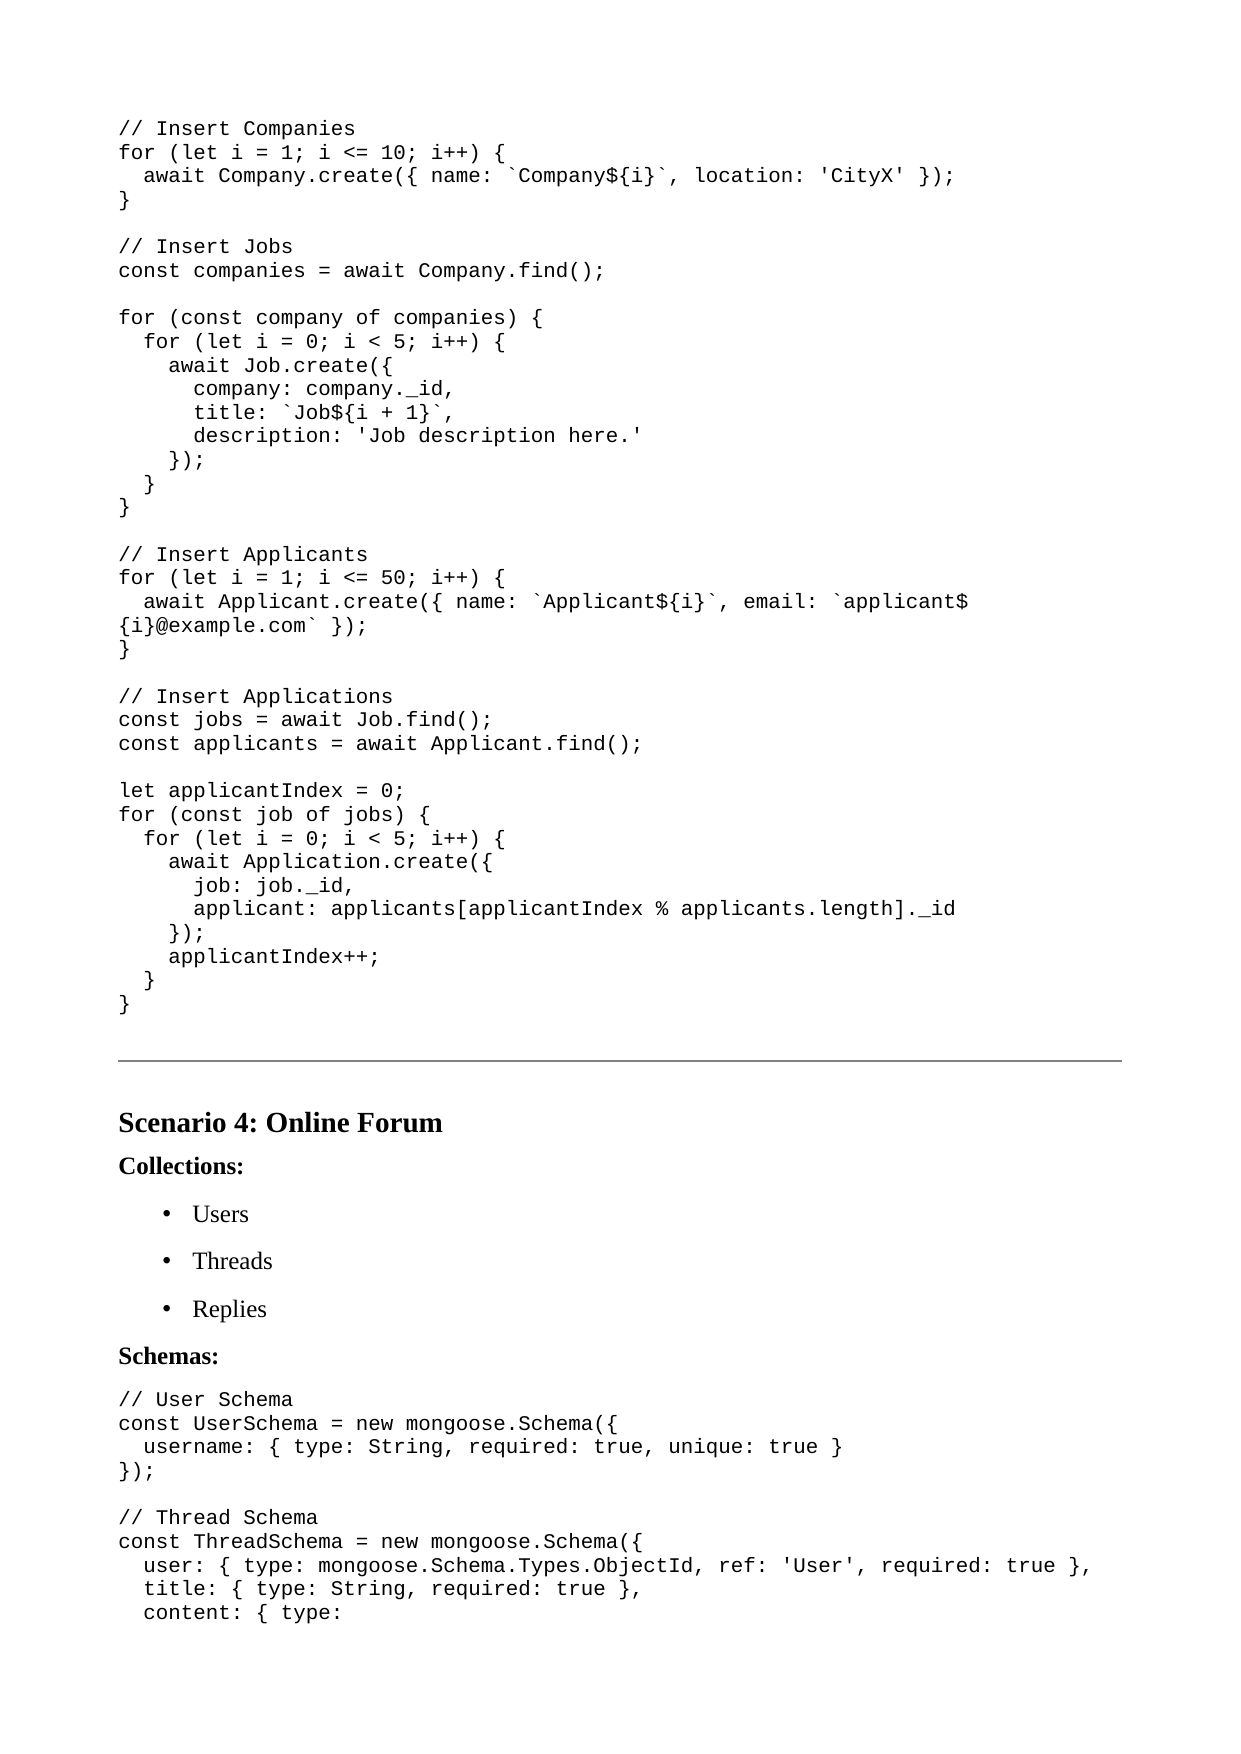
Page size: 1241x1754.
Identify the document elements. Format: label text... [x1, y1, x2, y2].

text // User Schema [118, 1389, 1122, 1413]
text title: `Job${i + 1}`, [118, 402, 1122, 426]
text // Insert Applications [118, 686, 1122, 709]
text } [118, 993, 1122, 1017]
list Users [162, 1199, 1122, 1227]
subtitle Scenario 4: Online Forum [118, 1105, 1122, 1138]
text for (let i = 0; i < 5; i++) { [118, 331, 1122, 354]
text user: { type: mongoose.Schema.Types.ObjectId, ref: 'User', required: true }, [118, 1554, 1122, 1578]
text applicantIndex++; [118, 946, 1122, 969]
list Threads [162, 1246, 1122, 1275]
text } [118, 189, 1122, 213]
text for (let i = 0; i < 5; i++) { [118, 827, 1122, 851]
text username: { type: String, required: true, unique: true } [118, 1436, 1122, 1460]
text // Insert Companies [118, 118, 1122, 142]
text title: { type: String, required: true }, [118, 1578, 1122, 1602]
text Schemas: [118, 1341, 1122, 1370]
text for (let i = 1; i <= 50; i++) { [118, 567, 1122, 591]
text company: company._id, [118, 378, 1122, 402]
text applicant: applicants[applicantIndex % applicants.length]._id [118, 898, 1122, 922]
text description: 'Job description here.' [118, 426, 1122, 449]
text let applicantIndex = 0; [118, 780, 1122, 804]
text await Company.create({ name: `Company${i}`, location: 'CityX' }); [118, 165, 1122, 189]
text // Insert Applicants [118, 544, 1122, 567]
text await Job.create({ [118, 354, 1122, 378]
text const applicants = await Applicant.find(); [118, 733, 1122, 757]
text }); [118, 922, 1122, 946]
text } [118, 969, 1122, 993]
text Collections: [118, 1151, 1122, 1180]
text } [118, 638, 1122, 662]
text } [118, 473, 1122, 496]
text }); [118, 1460, 1122, 1484]
text }); [118, 449, 1122, 473]
text content: { type: [118, 1602, 1122, 1626]
text const jobs = await Job.find(); [118, 709, 1122, 733]
text } [118, 496, 1122, 520]
text const ThreadSchema = new mongoose.Schema({ [118, 1531, 1122, 1554]
text await Applicant.create({ name: `Applicant${i}`, email: `applicant${i}@example.com` }); [118, 591, 1122, 638]
text for (let i = 1; i <= 10; i++) { [118, 142, 1122, 165]
text const companies = await Company.find(); [118, 260, 1122, 284]
text for (const company of companies) { [118, 307, 1122, 331]
text job: job._id, [118, 875, 1122, 898]
text // Insert Jobs [118, 236, 1122, 260]
list Replies [162, 1294, 1122, 1323]
text const UserSchema = new mongoose.Schema({ [118, 1413, 1122, 1436]
text await Application.create({ [118, 851, 1122, 875]
text for (const job of jobs) { [118, 804, 1122, 827]
text // Thread Schema [118, 1507, 1122, 1531]
